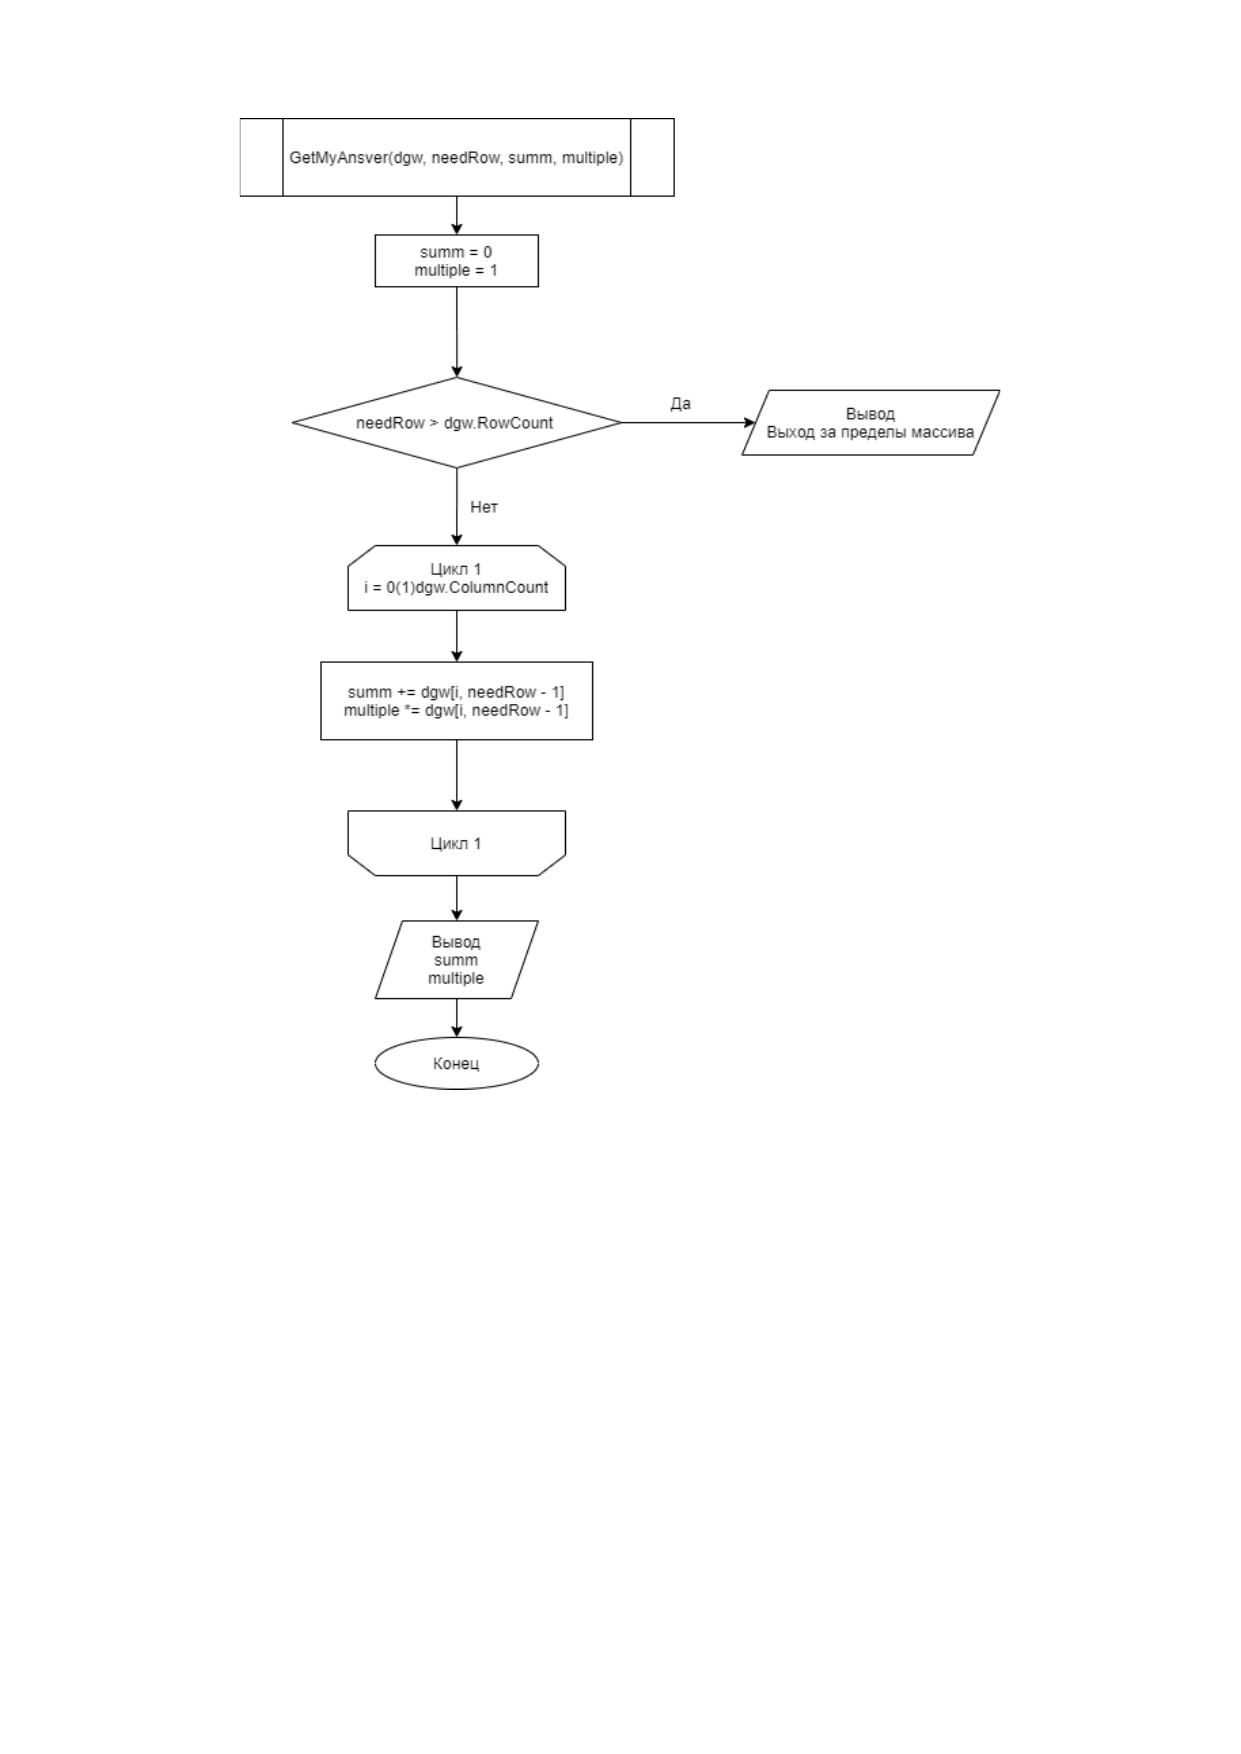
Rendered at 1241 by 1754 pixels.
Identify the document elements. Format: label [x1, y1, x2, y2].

picture [239, 118, 1001, 1090]
